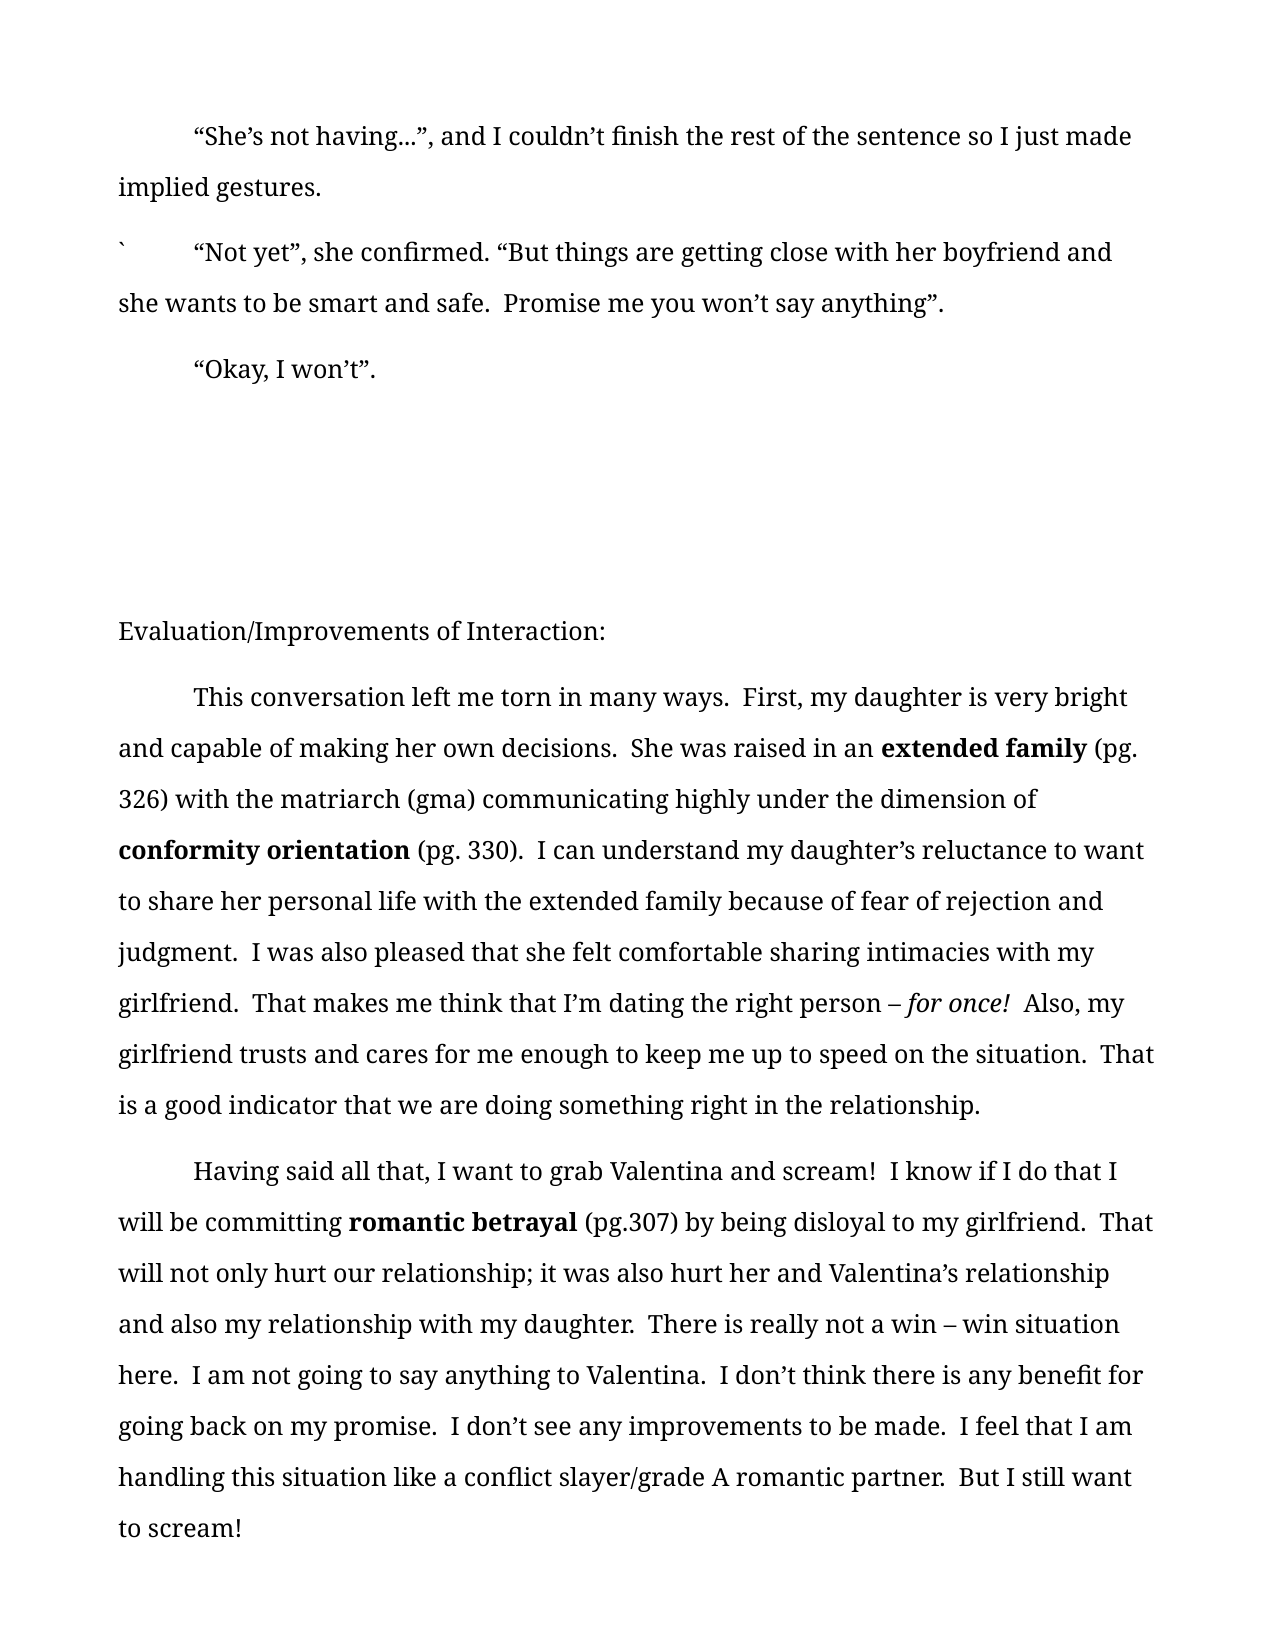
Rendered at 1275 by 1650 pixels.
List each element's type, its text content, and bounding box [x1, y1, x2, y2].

text Evaluation/Improvements of Interaction: [118, 614, 1157, 648]
text ` “Not yet”, she confirmed. “But things are getting close with her boyfriend and she wants to be smart and safe. Promise me you won’t say anything”. [118, 235, 1157, 320]
text “She’s not having...”, and I couldn’t finish the rest of the sentence so I just made implied gestures. [118, 118, 1157, 203]
text This conversation left me torn in many ways. First, my daughter is very bright and capable of making her own decisions. She was raised in an extended family (pg. 326) with the matriarch (gma) communicating highly under the dimension of conformity orientation (pg. 330). I can understand my daughter’s reluctance to want to share her personal life with the extended family because of fear of rejection and judgment. I was also pleased that she felt comfortable sharing intimacies with my girlfriend. That makes me think that I’m dating the right person – for once! Also, my girlfriend trusts and cares for me enough to keep me up to speed on the situation. That is a good indicator that we are doing something right in the relationship. [118, 679, 1157, 1122]
text Having said all that, I want to grab Valentina and scream! I know if I do that I will be committing romantic betrayal (pg.307) by being disloyal to my girlfriend. That will not only hurt our relationship; it was also hurt her and Valentina’s relationship and also my relationship with my daughter. There is really not a win – win situation here. I am not going to say anything to Valentina. I don’t think there is any benefit for going back on my promise. I don’t see any improvements to be made. I feel that I am handling this situation like a conflict slayer/grade A romantic partner. But I still want to scream! [118, 1153, 1157, 1545]
text “Okay, I won’t”. [118, 351, 1157, 386]
